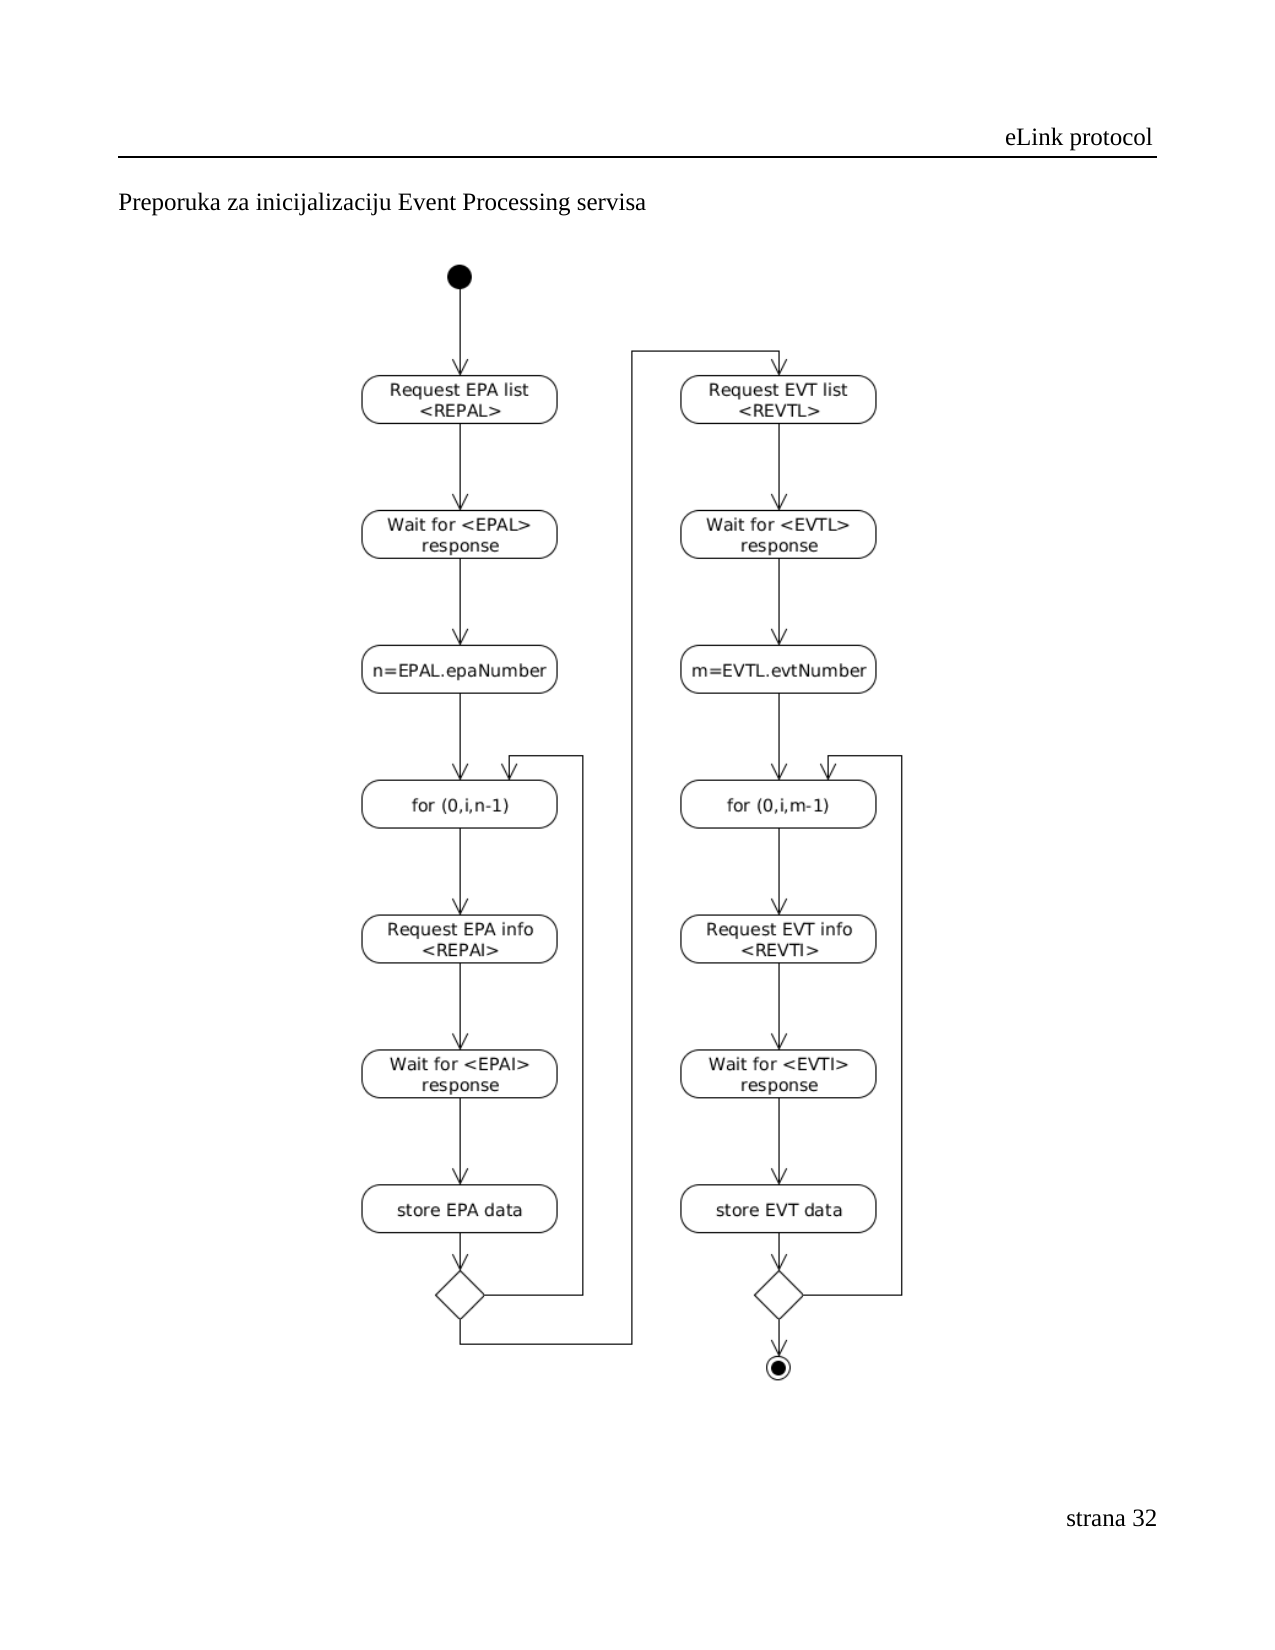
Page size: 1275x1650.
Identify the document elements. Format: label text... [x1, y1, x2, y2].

text Preporuka za inicijalizaciju Event Processing servisa [118, 187, 1157, 216]
picture [337, 228, 938, 1405]
